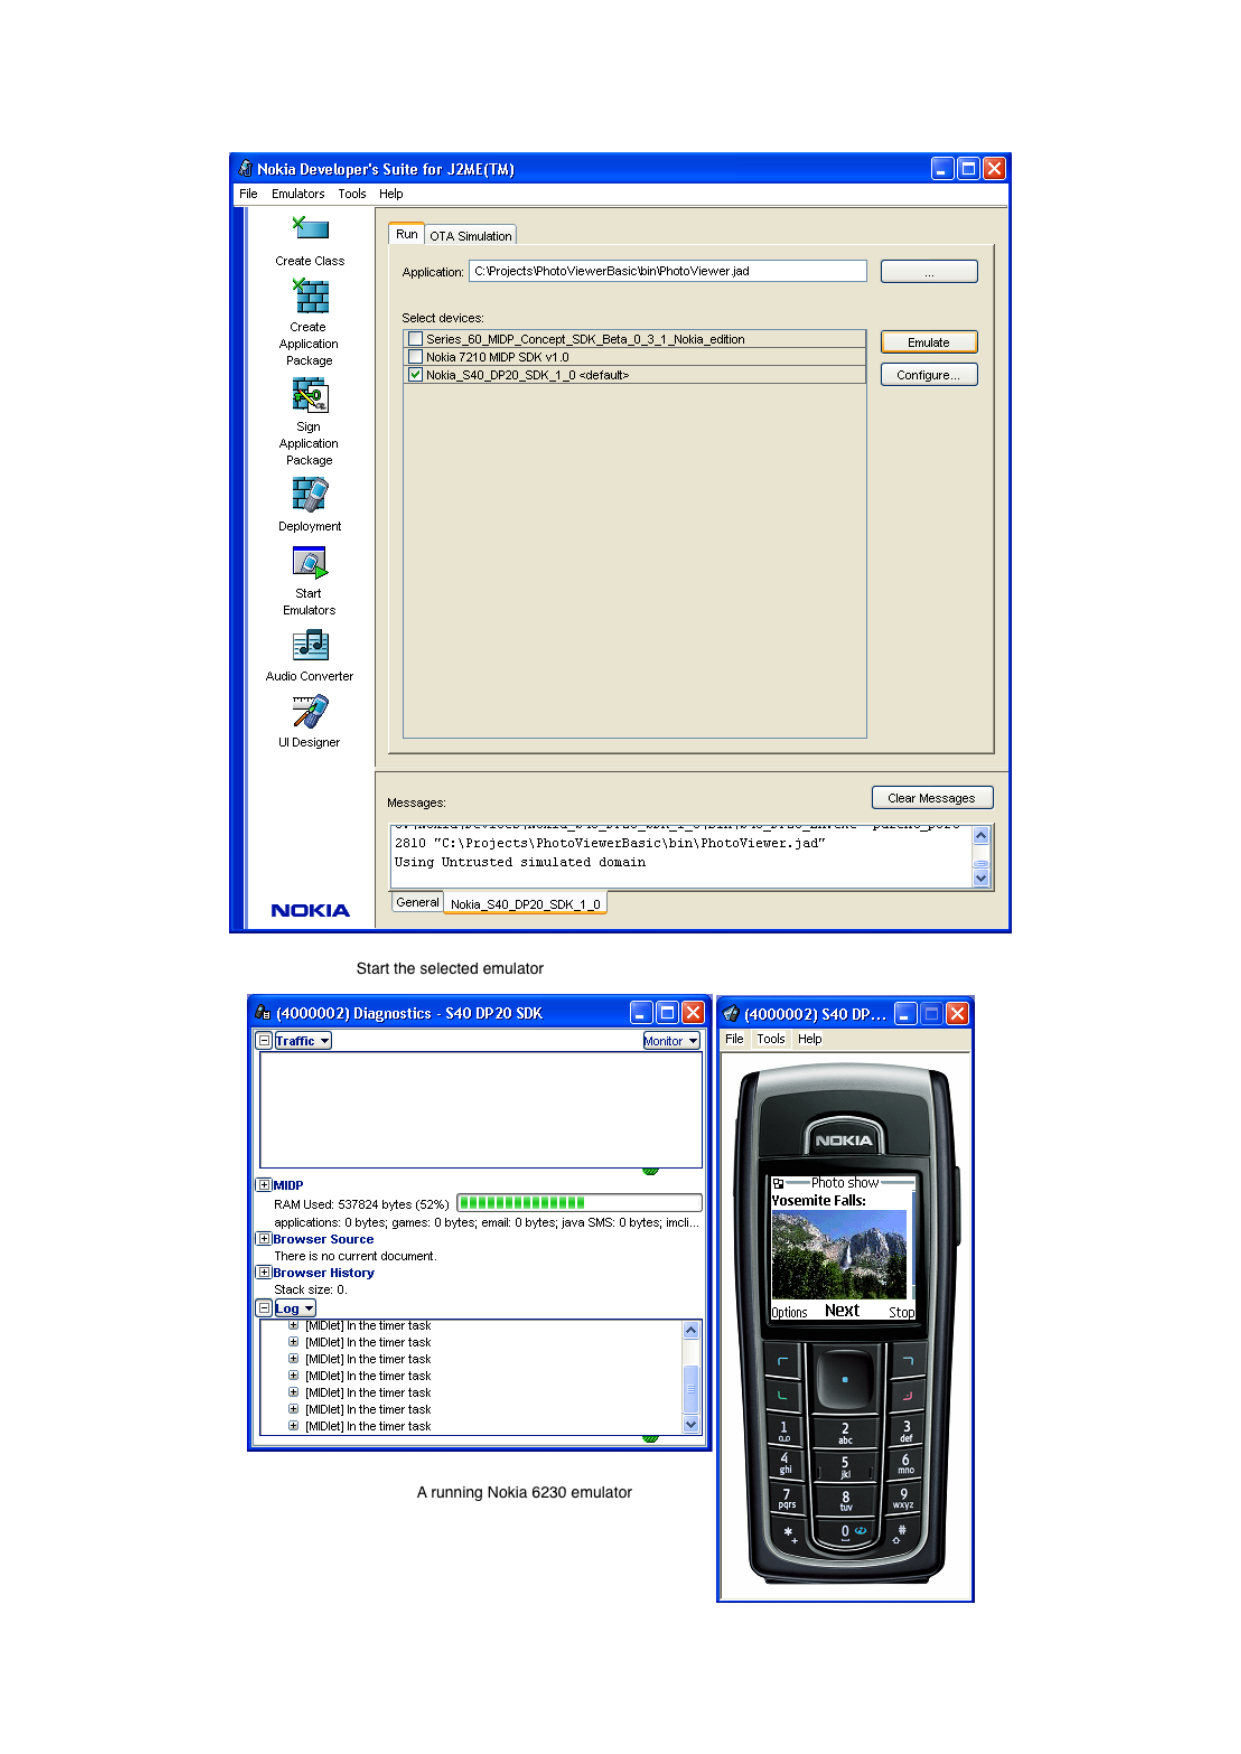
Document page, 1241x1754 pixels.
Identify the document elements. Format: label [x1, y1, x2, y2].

picture [228, 150, 1013, 1604]
